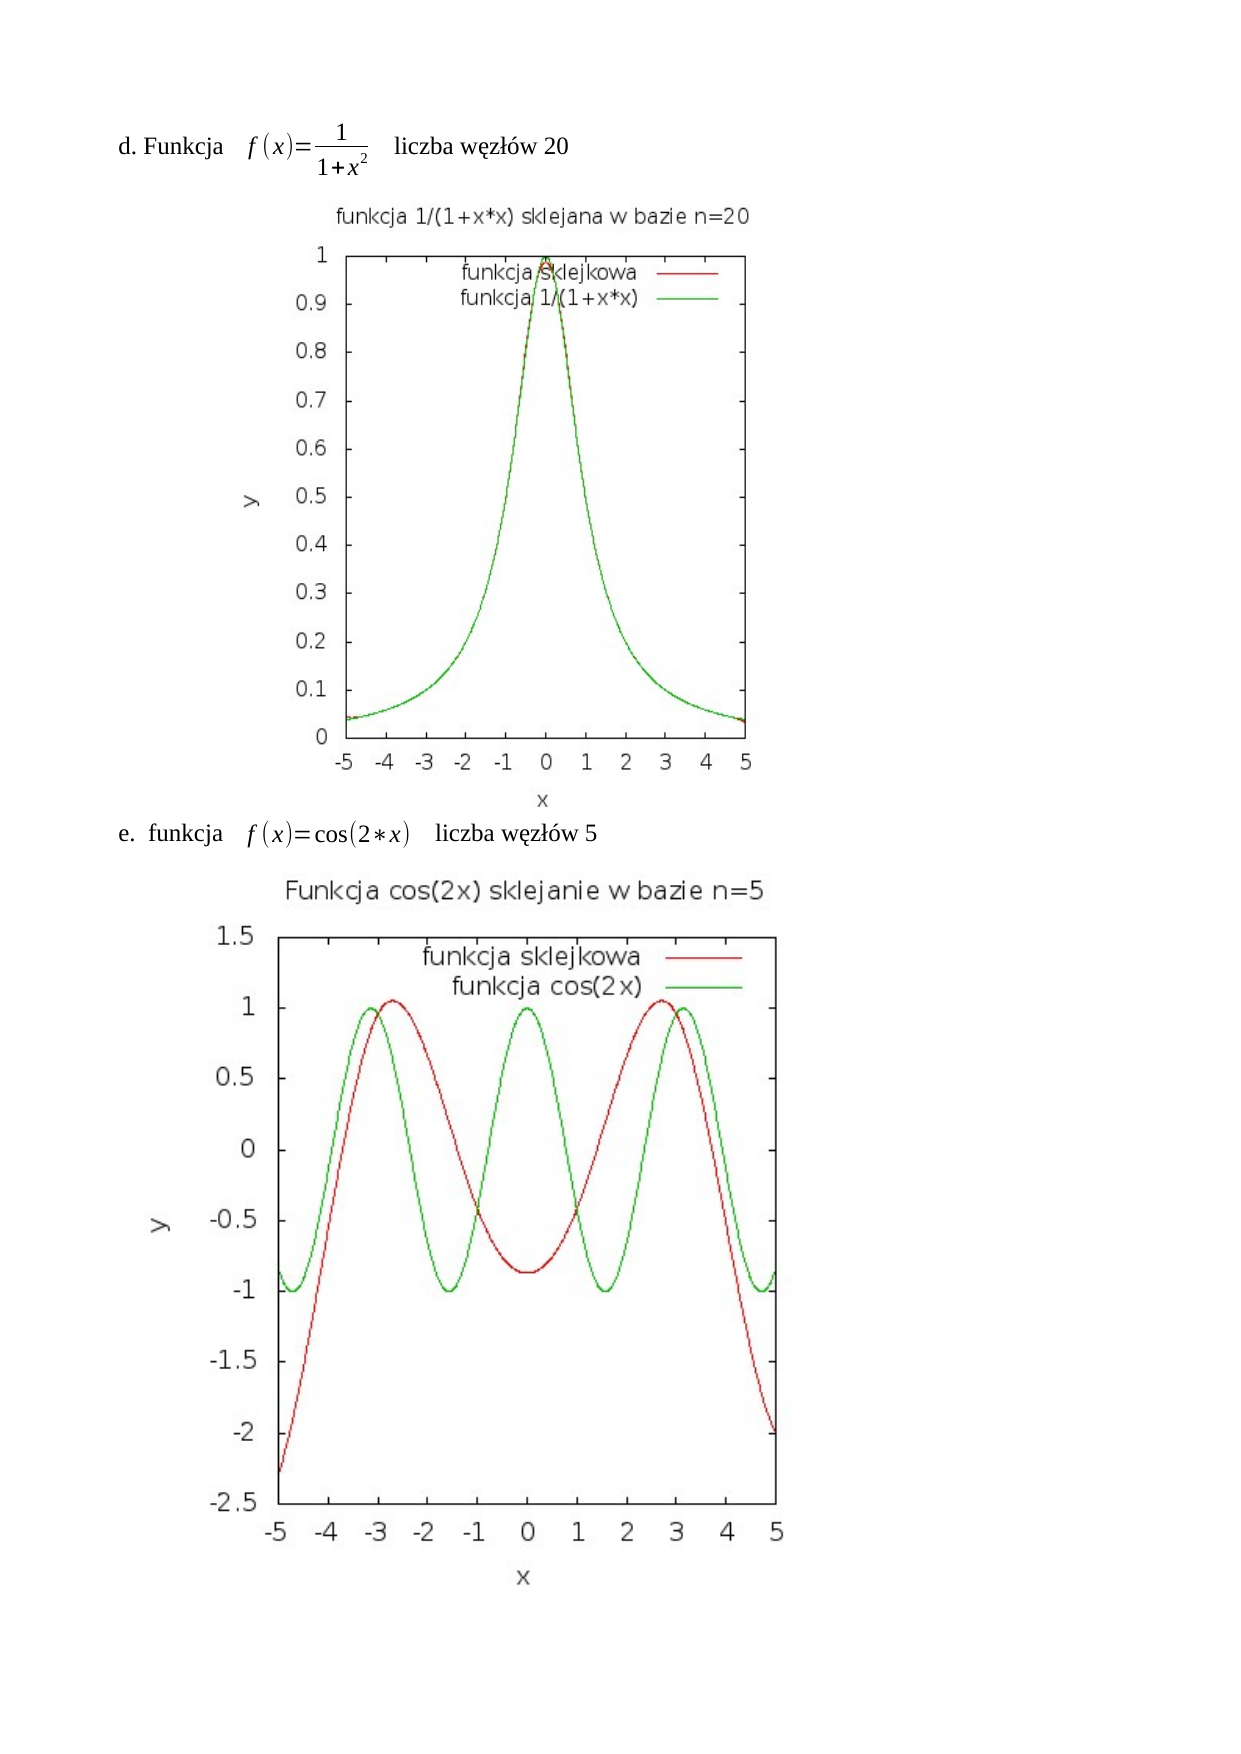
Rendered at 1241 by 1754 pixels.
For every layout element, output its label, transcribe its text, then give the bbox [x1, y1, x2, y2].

text e. funkcja liczba węzłów 5 [118, 181, 1122, 849]
picture [219, 180, 1022, 819]
picture [120, 848, 1121, 1599]
text d. Funkcja liczba węzłów 20 [118, 118, 1122, 181]
